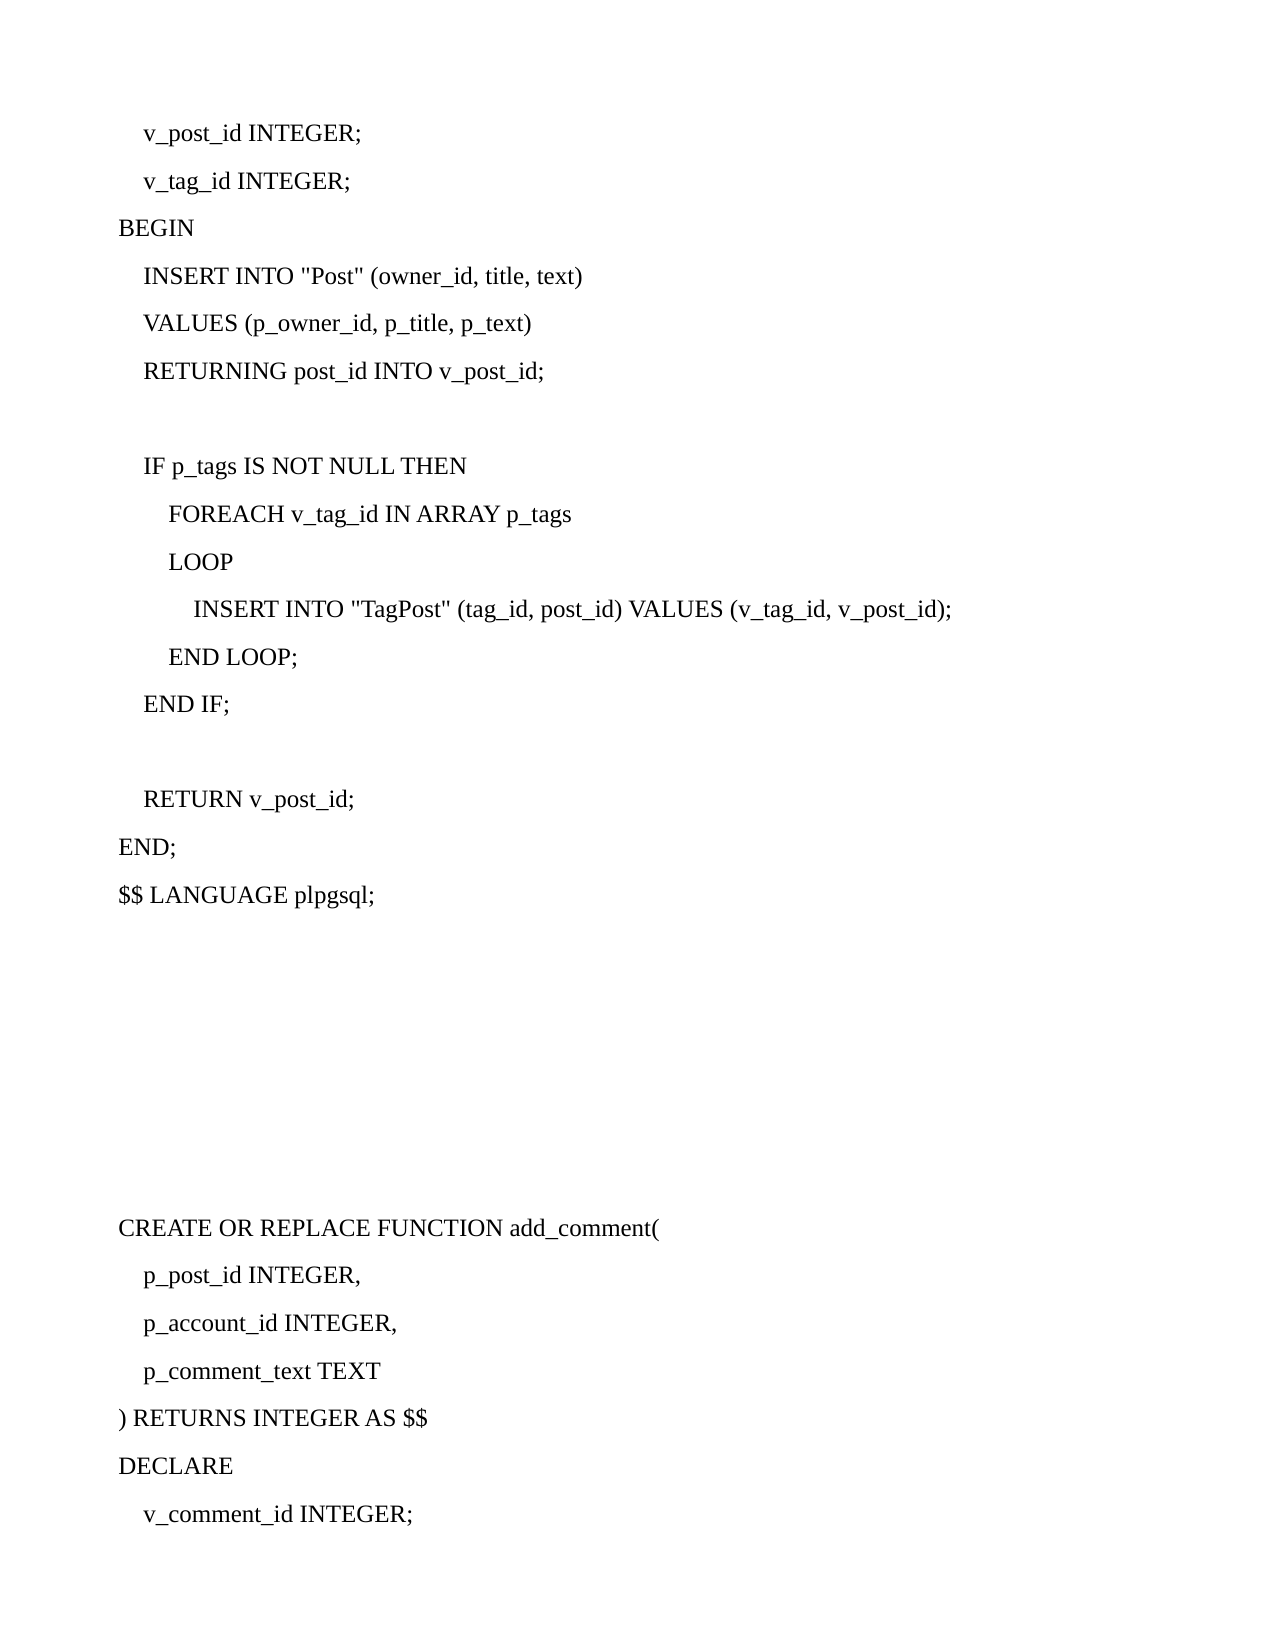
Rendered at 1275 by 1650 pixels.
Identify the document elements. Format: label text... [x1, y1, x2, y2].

text RETURNING post_id INTO v_post_id; [118, 356, 1157, 385]
text END LOOP; [118, 642, 1157, 671]
text INSERT INTO "Post" (owner_id, title, text) [118, 261, 1157, 290]
text p_post_id INTEGER, [118, 1261, 1157, 1289]
text v_post_id INTEGER; [118, 118, 1157, 147]
text v_comment_id INTEGER; [118, 1499, 1157, 1527]
text v_tag_id INTEGER; [118, 166, 1157, 194]
text END; [118, 832, 1157, 861]
text FOREACH v_tag_id IN ARRAY p_tags [118, 499, 1157, 528]
text $$ LANGUAGE plpgsql; [118, 880, 1157, 908]
text RETURN v_post_id; [118, 784, 1157, 813]
text CREATE OR REPLACE FUNCTION add_comment( [118, 1213, 1157, 1242]
text LOOP [118, 547, 1157, 575]
text INSERT INTO "TagPost" (tag_id, post_id) VALUES (v_tag_id, v_post_id); [118, 594, 1157, 623]
text BEGIN [118, 213, 1157, 242]
text IF p_tags IS NOT NULL THEN [118, 451, 1157, 480]
text ) RETURNS INTEGER AS $$ [118, 1403, 1157, 1432]
text p_account_id INTEGER, [118, 1308, 1157, 1337]
text VALUES (p_owner_id, p_title, p_text) [118, 308, 1157, 337]
text END IF; [118, 689, 1157, 718]
text p_comment_text TEXT [118, 1356, 1157, 1384]
text DECLARE [118, 1451, 1157, 1480]
